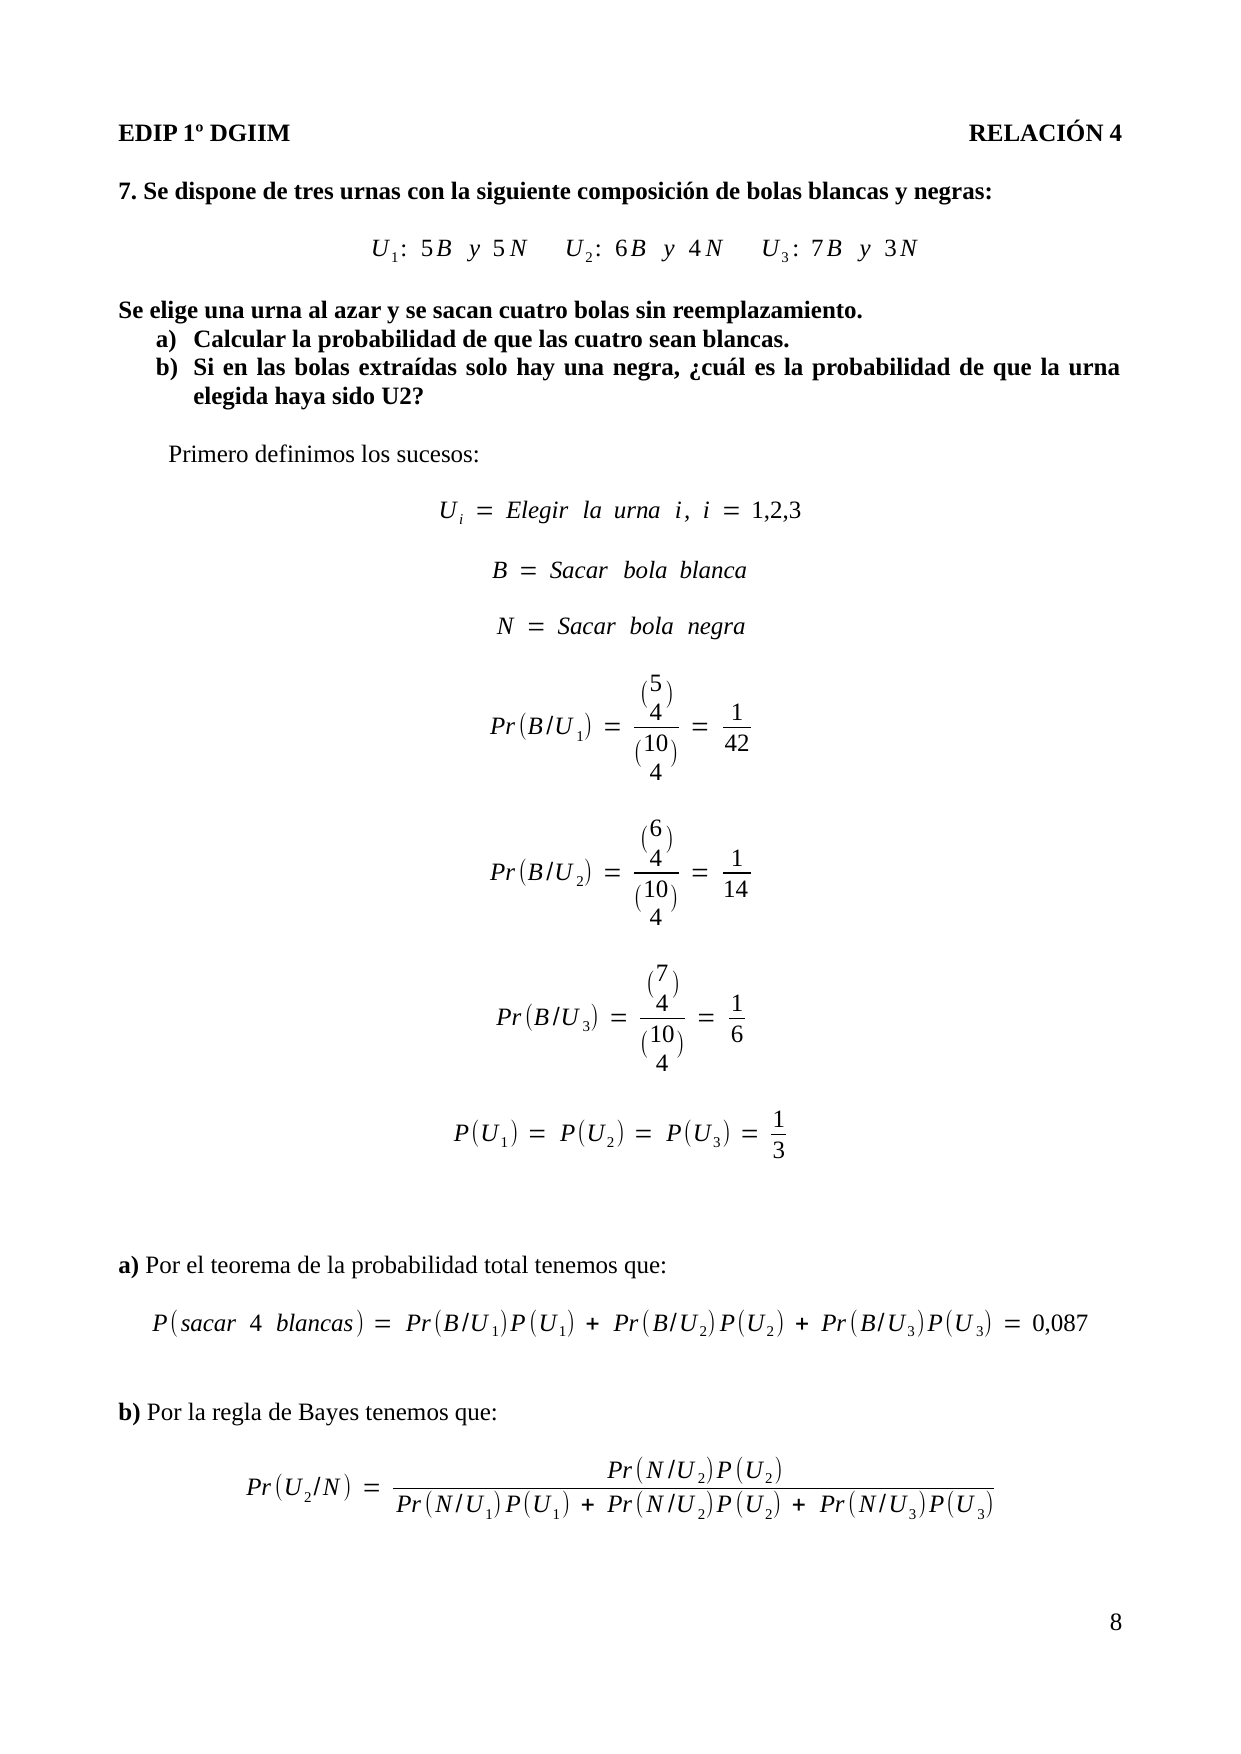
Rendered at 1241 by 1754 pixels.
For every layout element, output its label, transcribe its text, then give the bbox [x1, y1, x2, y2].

list Si en las bolas extraídas solo hay una negra, ¿cuál es la probabilidad de que la urna elegida haya sido U2? [156, 352, 1122, 410]
list Calcular la probabilidad de que las cuatro sean blancas. [156, 324, 1122, 352]
text 7. Se dispone de tres urnas con la siguiente composición de bolas blancas y negras: [118, 176, 1122, 205]
text Primero definimos los sucesos: [118, 439, 1122, 467]
text Se elige una urna al azar y se sacan cuatro bolas sin reemplazamiento. [118, 295, 1122, 324]
text b) Por la regla de Bayes tenemos que: [118, 1397, 1122, 1426]
text a) Por el teorema de la probabilidad total tenemos que: [118, 1251, 1122, 1279]
